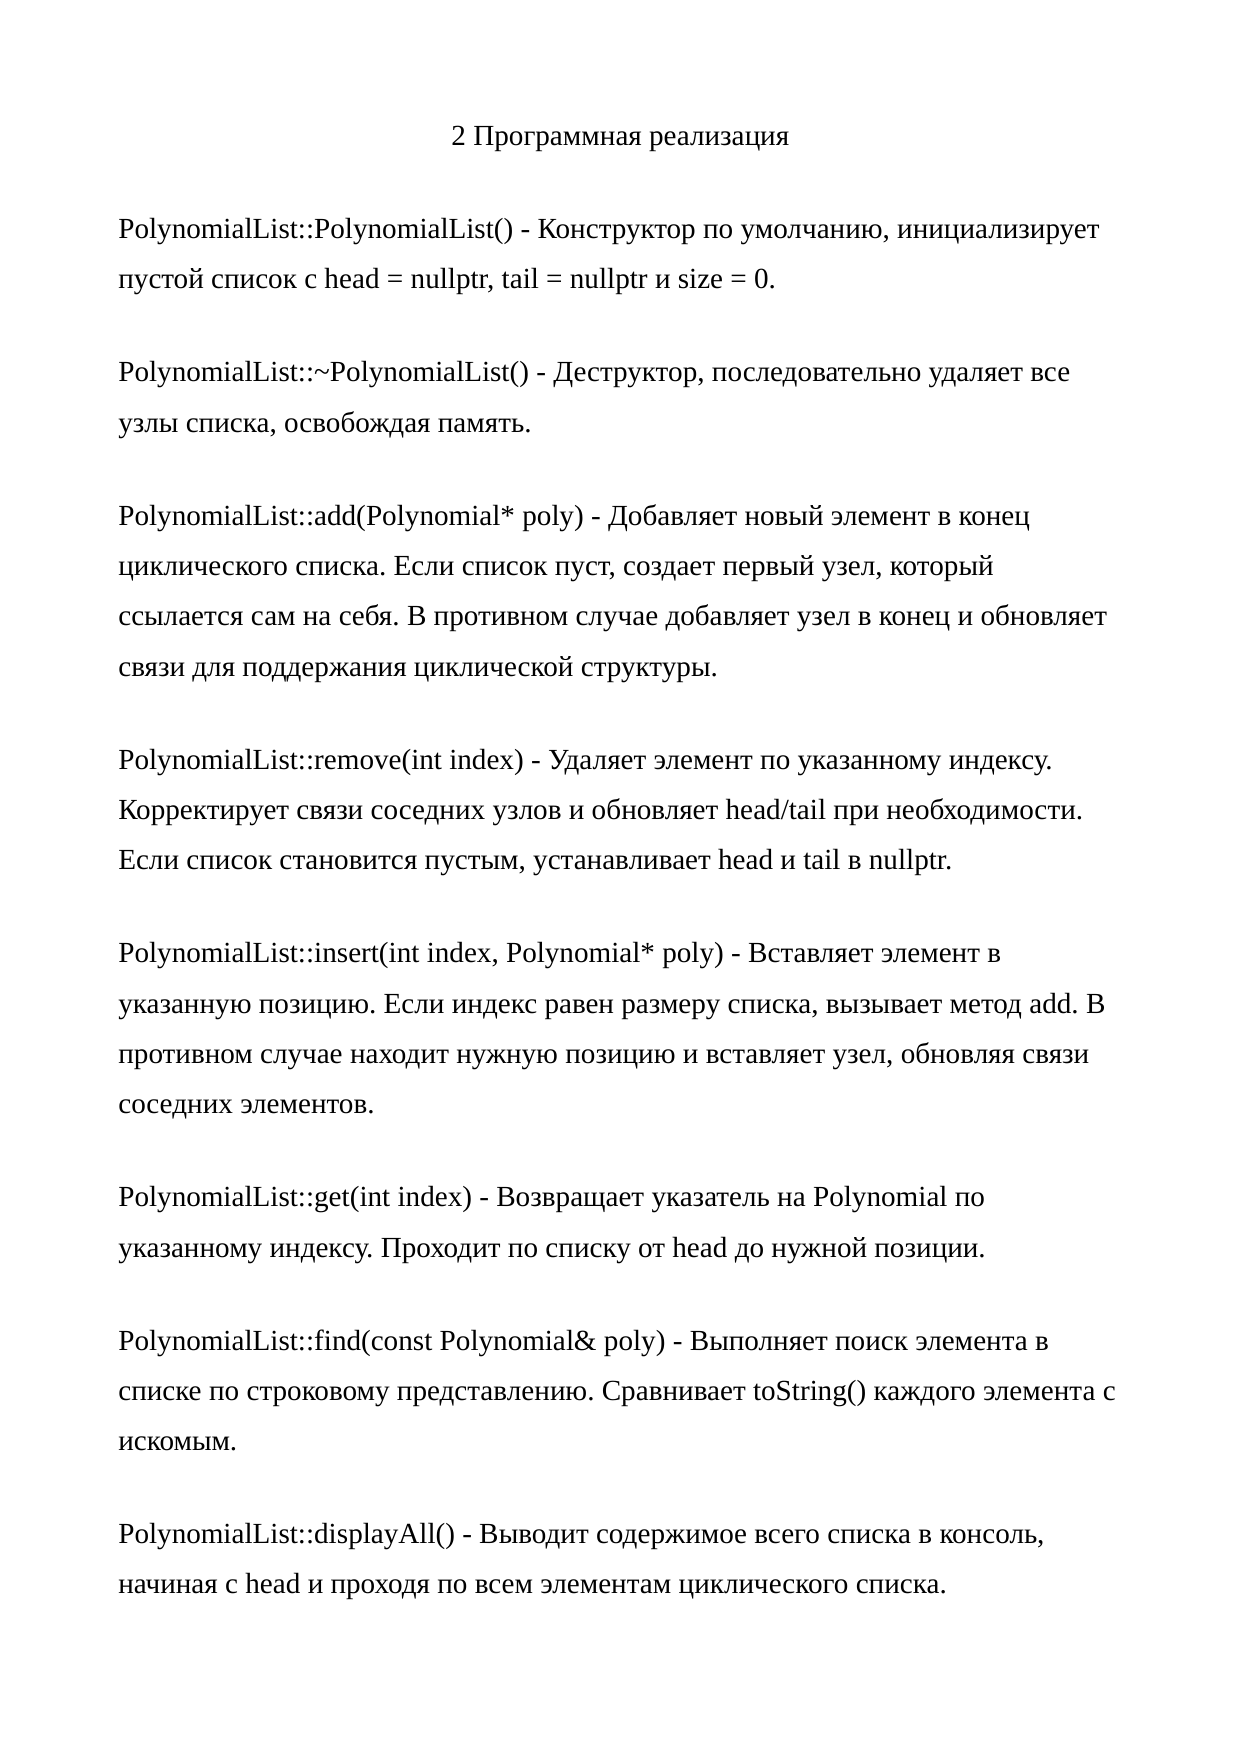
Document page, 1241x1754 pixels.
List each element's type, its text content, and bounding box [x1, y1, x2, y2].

text 2 Программная реализация [118, 118, 1122, 152]
text PolynomialList::remove(int index) - Удаляет элемент по указанному индексу. Корректирует связи соседних узлов и обновляет head/tail при необходимости. Если список становится пустым, устанавливает head и tail в nullptr. [118, 742, 1122, 876]
text PolynomialList::PolynomialList() - Конструктор по умолчанию, инициализирует пустой список с head = nullptr, tail = nullptr и size = 0. [118, 211, 1122, 295]
text PolynomialList::displayAll() - Выводит содержимое всего списка в консоль, начиная с head и проходя по всем элементам циклического списка. [118, 1516, 1122, 1600]
text PolynomialList::add(Polynomial* poly) - Добавляет новый элемент в конец циклического списка. Если список пуст, создает первый узел, который ссылается сам на себя. В противном случае добавляет узел в конец и обновляет связи для поддержания циклической структуры. [118, 498, 1122, 682]
text PolynomialList::find(const Polynomial& poly) - Выполняет поиск элемента в списке по строковому представлению. Сравнивает toString() каждого элемента с искомым. [118, 1323, 1122, 1457]
text PolynomialList::~PolynomialList() - Деструктор, последовательно удаляет все узлы списка, освобождая память. [118, 354, 1122, 438]
text PolynomialList::get(int index) - Возвращает указатель на Polynomial по указанному индексу. Проходит по списку от head до нужной позиции. [118, 1179, 1122, 1263]
text PolynomialList::insert(int index, Polynomial* poly) - Вставляет элемент в указанную позицию. Если индекс равен размеру списка, вызывает метод add. В противном случае находит нужную позицию и вставляет узел, обновляя связи соседних элементов. [118, 935, 1122, 1120]
